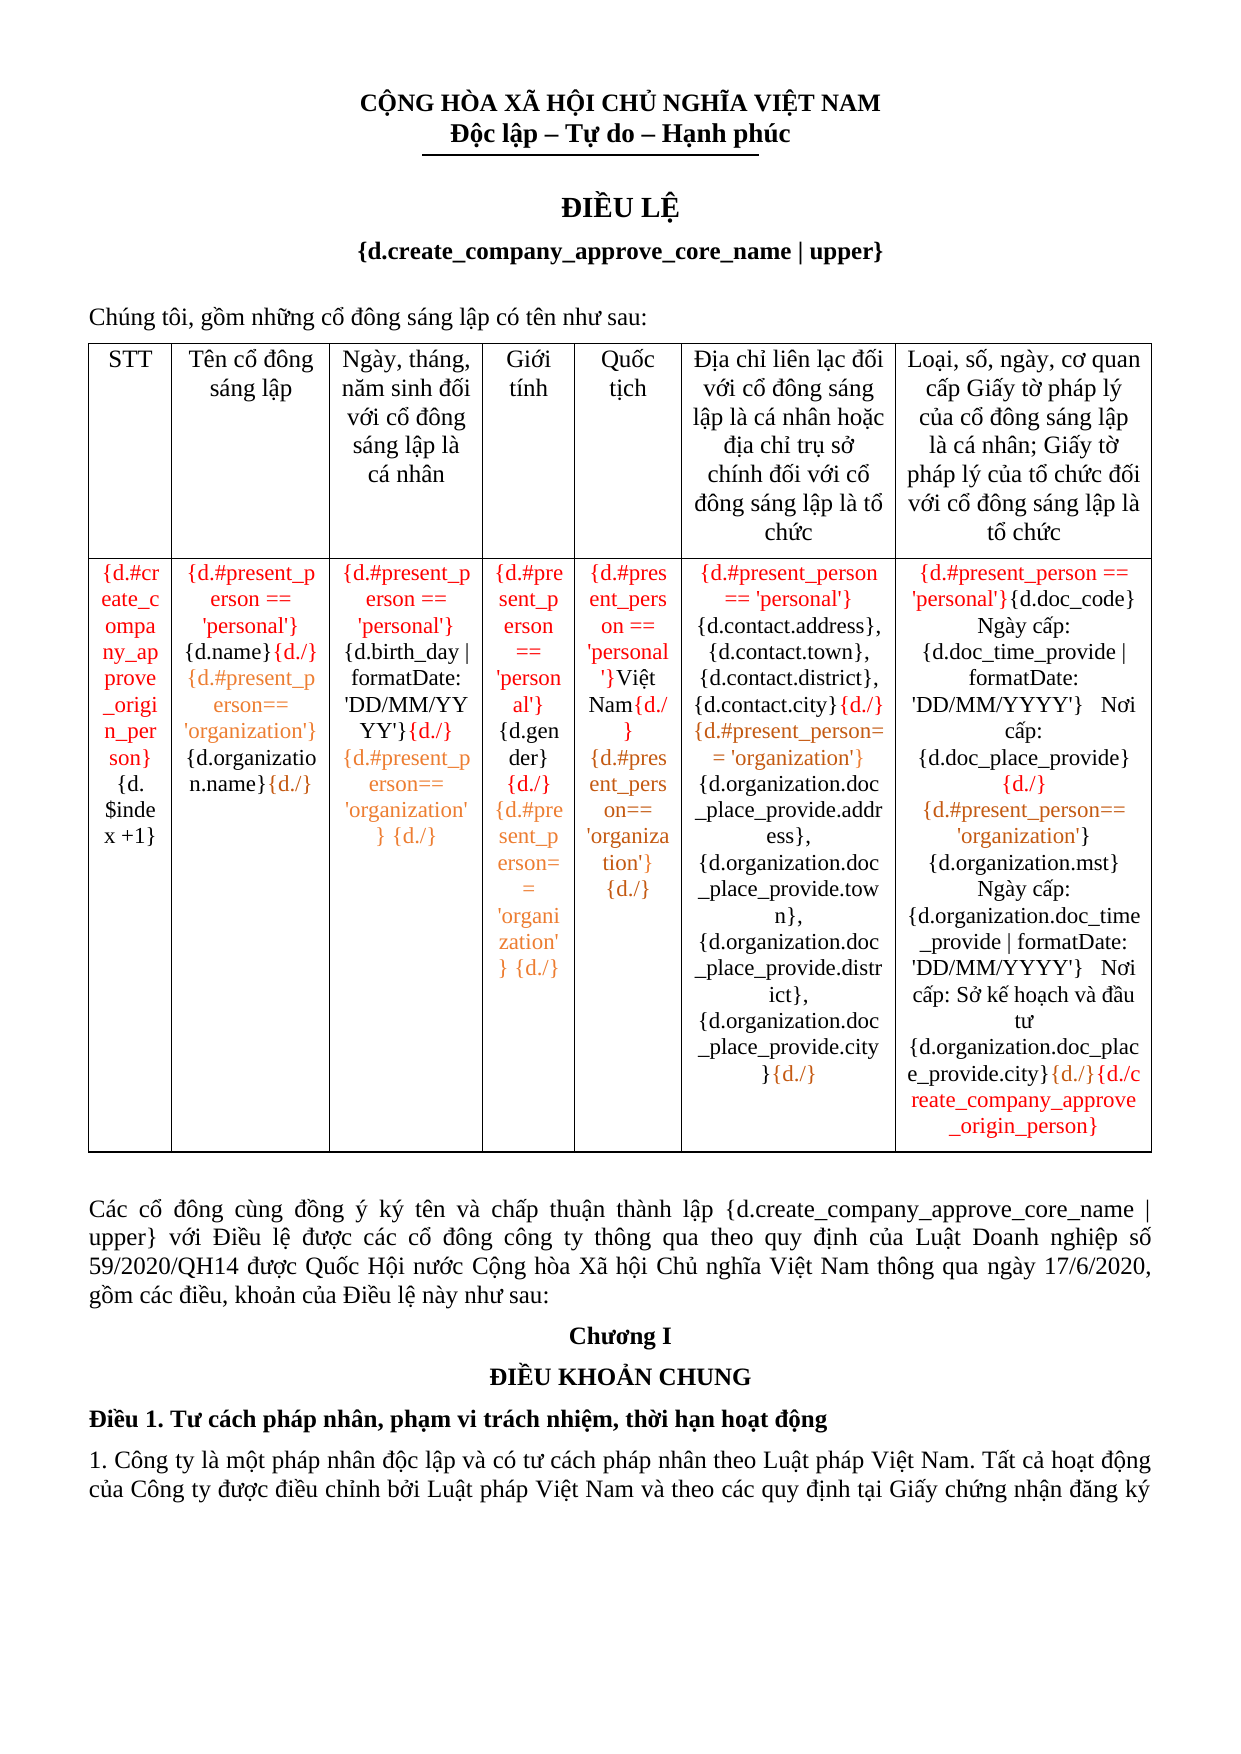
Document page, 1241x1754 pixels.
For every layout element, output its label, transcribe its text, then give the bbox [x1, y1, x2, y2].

table_cell {d.#present_person == 'personal'}Việt Nam{d./}{d.#present_person== 'organization'} {d./} [575, 559, 681, 1151]
table_cell {d.#present_person == 'personal'}{d.name}{d./}{d.#present_person== 'organization'}{d.organization.name}{d./} [172, 559, 329, 1151]
table_cell {d.#present_person == 'personal'}{d.contact.address}, {d.contact.town}, {d.contact.district}, {d.contact.city}{d./}{d.#present_person== 'organization'}{d.organization.doc_place_provide.address}, {d.organization.doc_place_provide.town}, {d.organization.doc_place_provide.district}, {d.organization.doc_place_provide.city}{d./} [682, 559, 895, 1151]
table_cell {d.#present_person == 'personal'}{d.gender}{d./}{d.#present_person== 'organization'} {d./} [483, 559, 574, 1151]
table_cell {d.#present_person == 'personal'}{d.birth_day | formatDate: 'DD/MM/YYYY'}{d./}{d.#present_person== 'organization'} {d./} [330, 559, 482, 1151]
table_cell {d.#create_company_approve_origin_person}{d.$index +1} [89, 559, 171, 1151]
text Các cổ đông cùng đồng ý ký tên và chấp thuận thành lập {d.create_company_approve_core_name | upper} với Điều lệ được các cổ đông công ty thông qua theo quy định của Luật Doanh nghiệp số 59/2020/QH14 được Quốc Hội nước Cộng hòa Xã hội Chủ nghĩa Việt Nam thông qua ngày 17/6/2020, gồm các điều, khoản của Điều lệ này như sau: [89, 1194, 1152, 1309]
subtitle Chương I [89, 1321, 1152, 1350]
table_header Ngày, tháng, năm sinh đối với cổ đông sáng lập là cá nhân [330, 344, 482, 558]
subtitle Điều 1. Tư cách pháp nhân, phạm vi trách nhiệm, thời hạn hoạt động [89, 1404, 1152, 1432]
text ĐIỀU LỆ [89, 190, 1152, 223]
text ĐIỀU KHOẢN CHUNG [89, 1362, 1152, 1391]
text Chúng tôi, gồm những cổ đông sáng lập có tên như sau: [89, 302, 1152, 331]
table_header Quốc tịch [575, 344, 681, 558]
table_header STT [89, 344, 171, 558]
text 1. Công ty là một pháp nhân độc lập và có tư cách pháp nhân theo Luật pháp Việt Nam. Tất cả hoạt động của Công ty được điều chỉnh bởi Luật pháp Việt Nam và theo các quy định tại Giấy chứng nhận đăng ký [89, 1445, 1152, 1502]
text CỘNG HÒA XÃ HỘI CHỦ NGHĨA VIỆT NAM Độc lập – Tự do – Hạnh phúc [89, 88, 1152, 177]
text {d.create_company_approve_core_name | upper} [89, 236, 1152, 264]
table_cell {d.#present_person == 'personal'}{d.doc_code} Ngày cấp: {d.doc_time_provide | formatDate: 'DD/MM/YYYY'} Nơi cấp: {d.doc_place_provide}{d./}{d.#present_person== 'organization'}{d.organization.mst} Ngày cấp: {d.organization.doc_time_provide | formatDate: 'DD/MM/YYYY'} Nơi cấp: Sở kế hoạch và đầu tư {d.organization.doc_place_provide.city}{d./}{d./create_company_approve_origin_person} [896, 559, 1151, 1151]
table_header Tên cổ đông sáng lập [172, 344, 329, 558]
table_header Địa chỉ liên lạc đối với cổ đông sáng lập là cá nhân hoặc địa chỉ trụ sở chính đối với cổ đông sáng lập là tổ chức [682, 344, 895, 558]
table_header Loại, số, ngày, cơ quan cấp Giấy tờ pháp lý của cổ đông sáng lập là cá nhân; Giấy tờ pháp lý của tổ chức đối với cổ đông sáng lập là tổ chức [896, 344, 1151, 558]
table_header Giới tính [483, 344, 574, 558]
